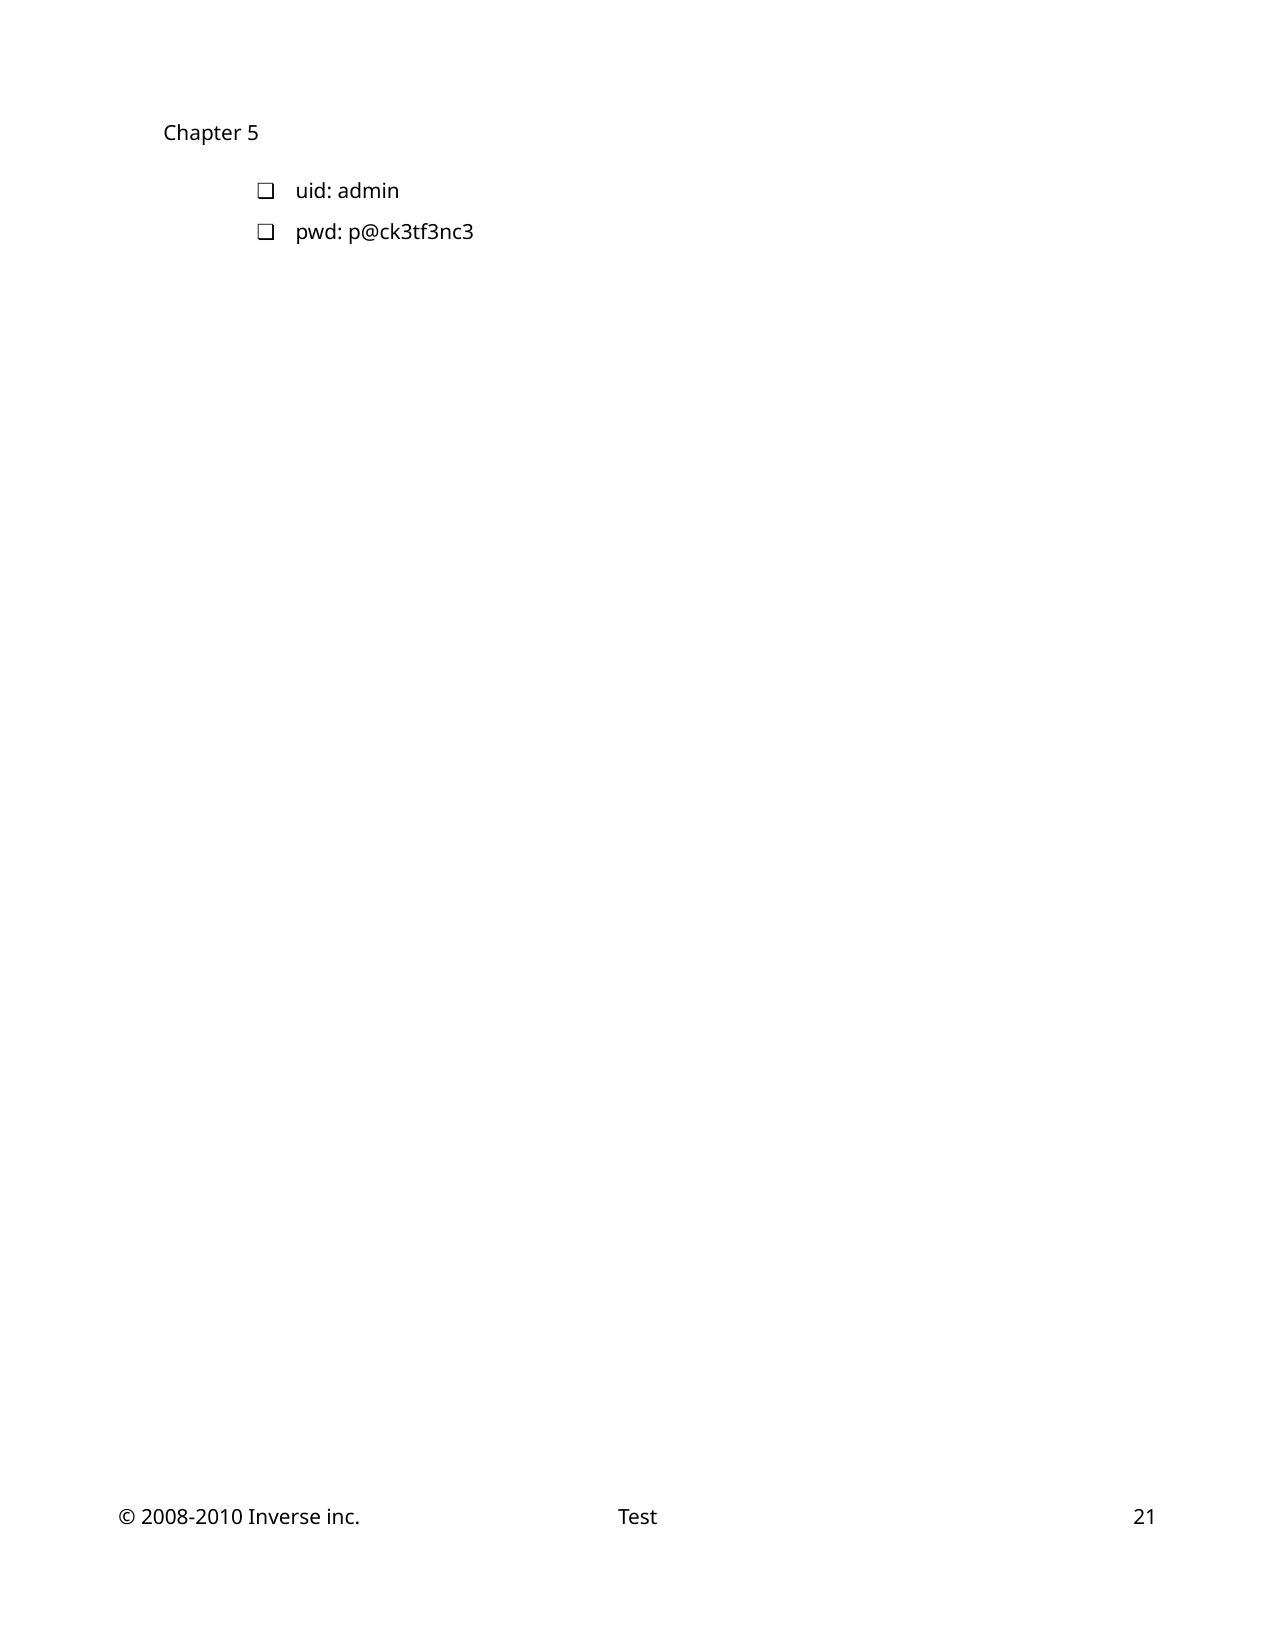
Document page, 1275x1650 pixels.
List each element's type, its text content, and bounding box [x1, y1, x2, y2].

list ❏ uid: admin [256, 176, 1157, 204]
list ❏ pwd: p@ck3tf3nc3 [256, 217, 1157, 245]
